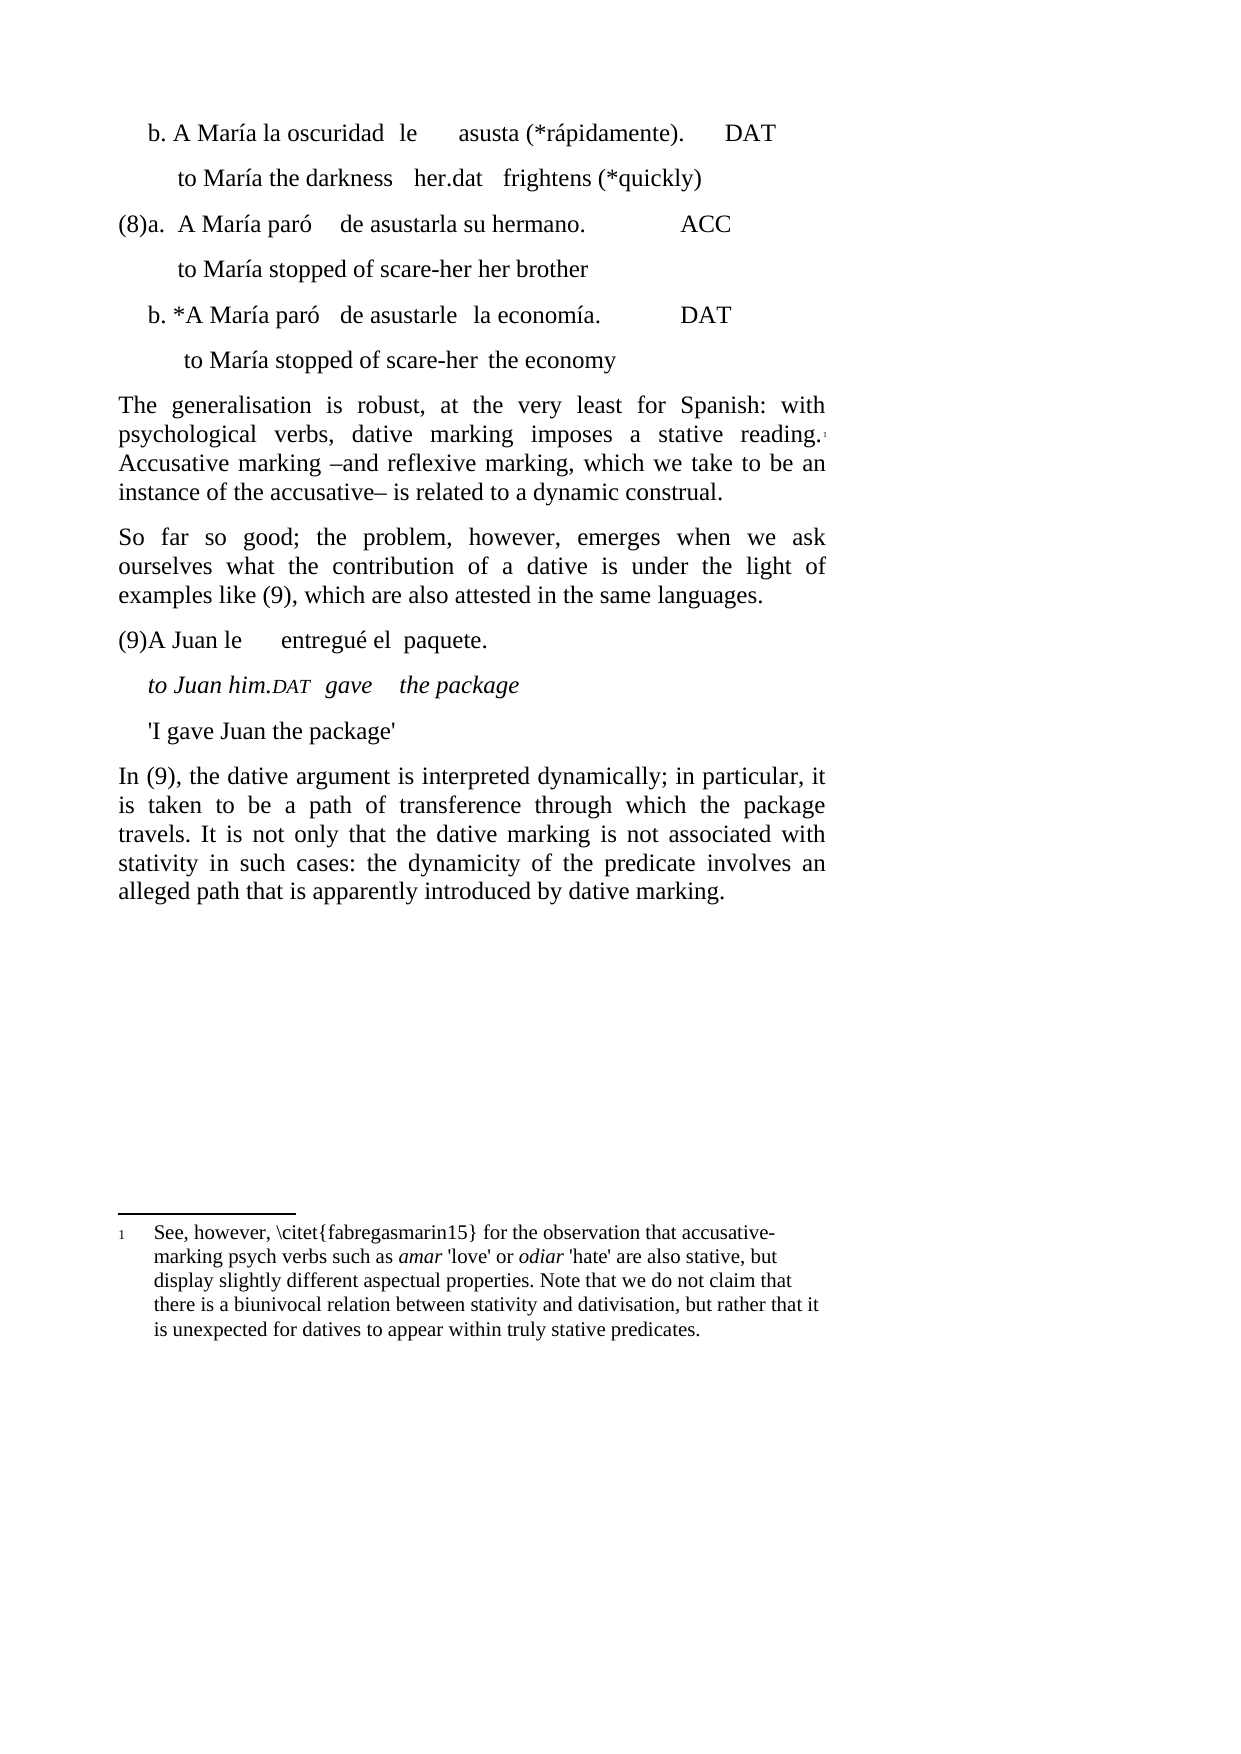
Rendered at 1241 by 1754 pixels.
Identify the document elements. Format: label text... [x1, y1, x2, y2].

text 'I gave Juan the package' [118, 716, 827, 745]
text b. A María la oscuridad le asusta (*rápidamente). DAT [118, 118, 827, 147]
text So far so good; the problem, however, emerges when we ask ourselves what the contribution of a dative is under the light of examples like (9), which are also attested in the same languages. [118, 522, 827, 608]
text to María the darkness her.dat frightens (*quickly) [118, 163, 827, 192]
text to María stopped of scare-her her brother [118, 254, 827, 283]
text In (9), the dative argument is interpreted dynamically; in particular, it is taken to be a path of transference through which the package travels. It is not only that the dative marking is not associated with stativity in such cases: the dynamicity of the predicate involves an alleged path that is apparently introduced by dative marking. [118, 761, 827, 905]
text b. *A María paró de asustarle la economía. DAT [118, 300, 827, 328]
text (8) a. A María paró de asustarla su hermano. ACC [118, 209, 827, 238]
text See, however, \citet{fabregasmarin15} for the observation that accusative-marking psych verbs such as amar 'love' or odiar 'hate' are also stative, but display slightly different aspectual properties. Note that we do not claim that there is a biunivocal relation between stativity and dativisation, but rather that it is unexpected for datives to appear within truly stative predicates. [118, 1220, 827, 1341]
text to Juan him.dat gave the package [118, 671, 827, 699]
text to María stopped of scare-her the economy [118, 345, 827, 374]
text (9) A Juan le entregué el paquete. [118, 625, 827, 654]
text The generalisation is robust, at the very least for Spanish: with psychological verbs, dative marking imposes a stative reading. Accusative marking –and reflexive marking, which we take to be an instance of the accusative– is related to a dynamic construal. [118, 391, 827, 506]
